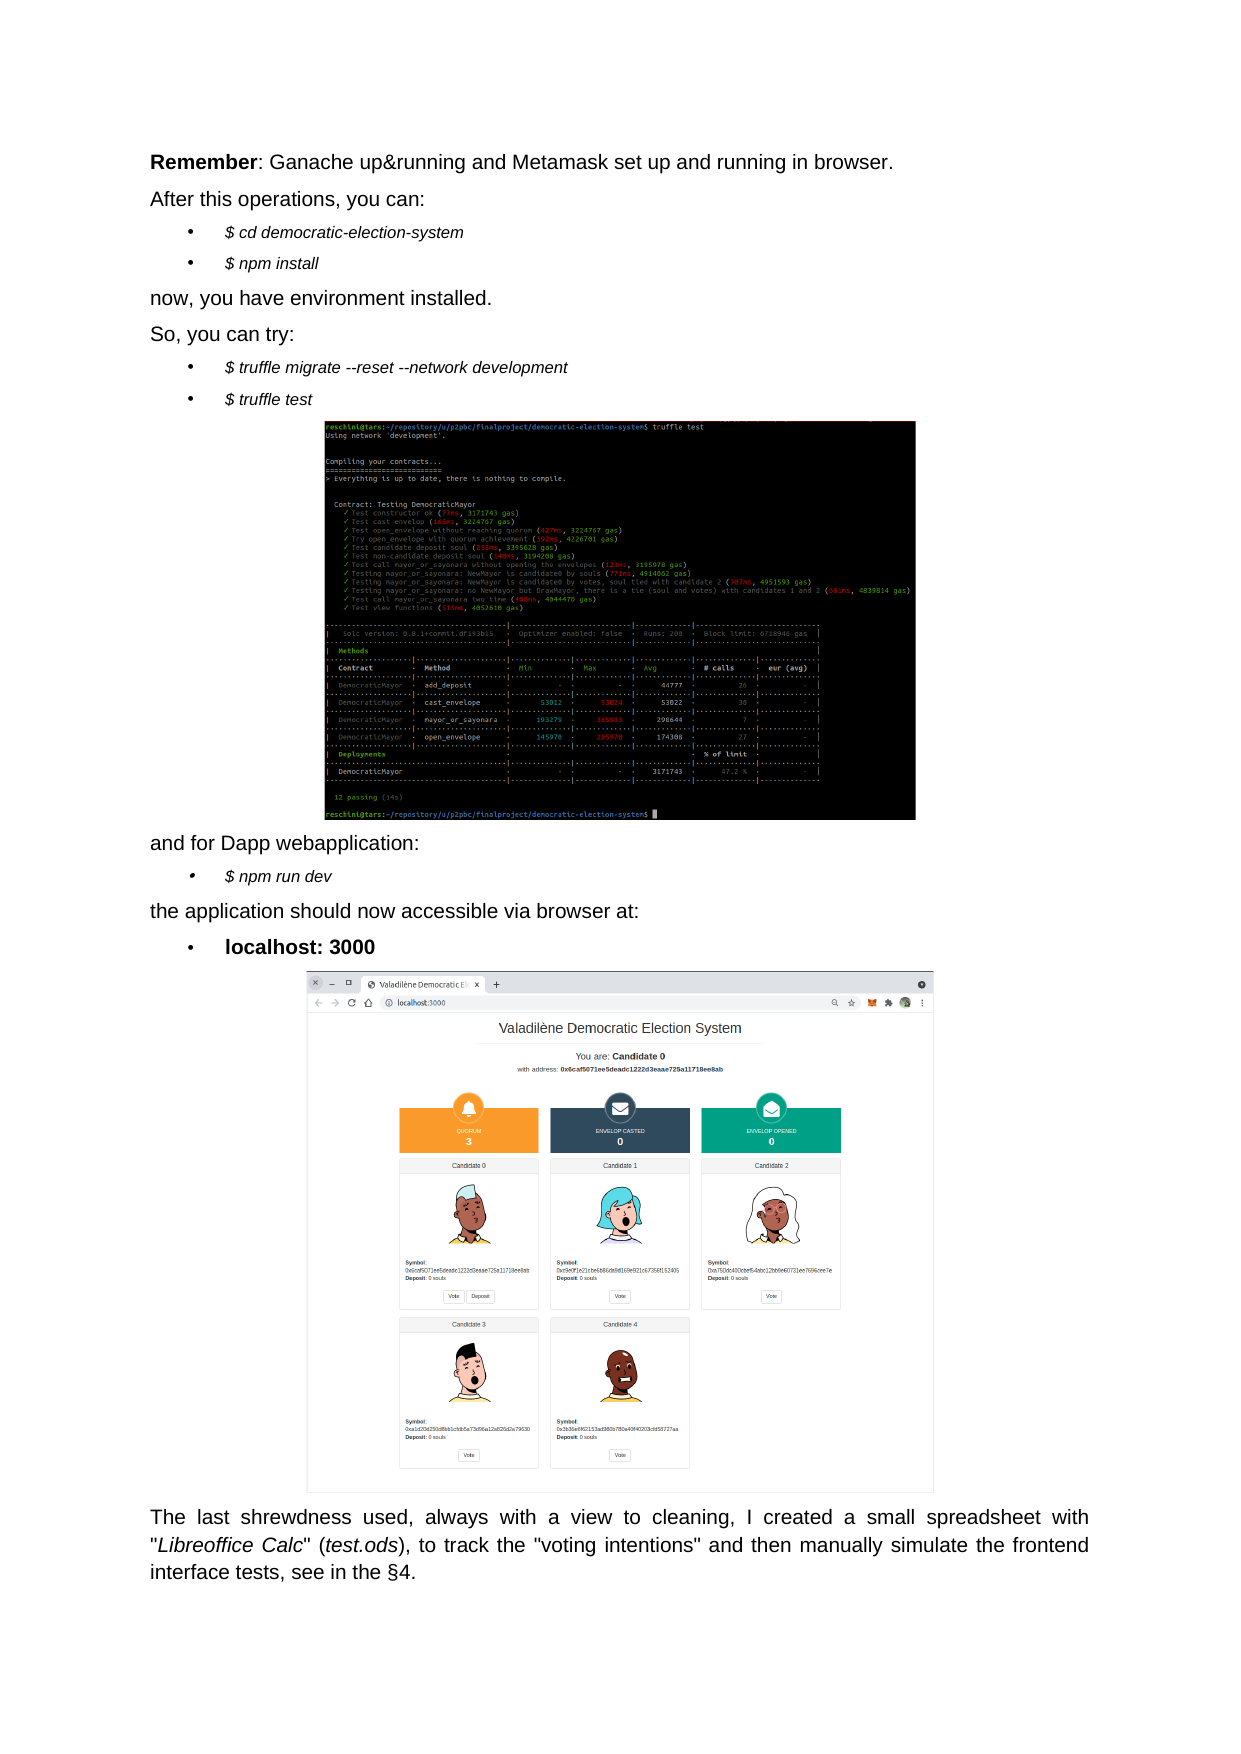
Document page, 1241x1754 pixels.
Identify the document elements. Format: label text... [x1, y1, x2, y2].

list $ npm install [187, 254, 1090, 274]
text now, you have environment installed. [150, 286, 1090, 309]
list localhost: 3000 [187, 935, 1090, 959]
picture [324, 421, 916, 820]
text the application should now accessible via browser at: [150, 899, 1090, 923]
list $ truffle test [187, 390, 1090, 409]
text and for Dapp webapplication: [150, 831, 1090, 855]
picture [306, 971, 934, 1493]
text Remember: Ganache up&running and Metamask set up and running in browser. [150, 150, 1090, 174]
text So, you can try: [150, 322, 1090, 346]
text After this operations, you can: [150, 186, 1090, 210]
list $ npm run dev [187, 867, 1090, 887]
text The last shrewdness used, always with a view to cleaning, I created a small spreadsheet with "Libreoffice Calc" (test.ods), to track the "voting intentions" and then manually simulate the frontend interface tests, see in the §4. [150, 1505, 1090, 1584]
list $ truffle migrate --reset --network development [187, 358, 1090, 378]
list $ cd democratic-election-system [187, 223, 1090, 242]
